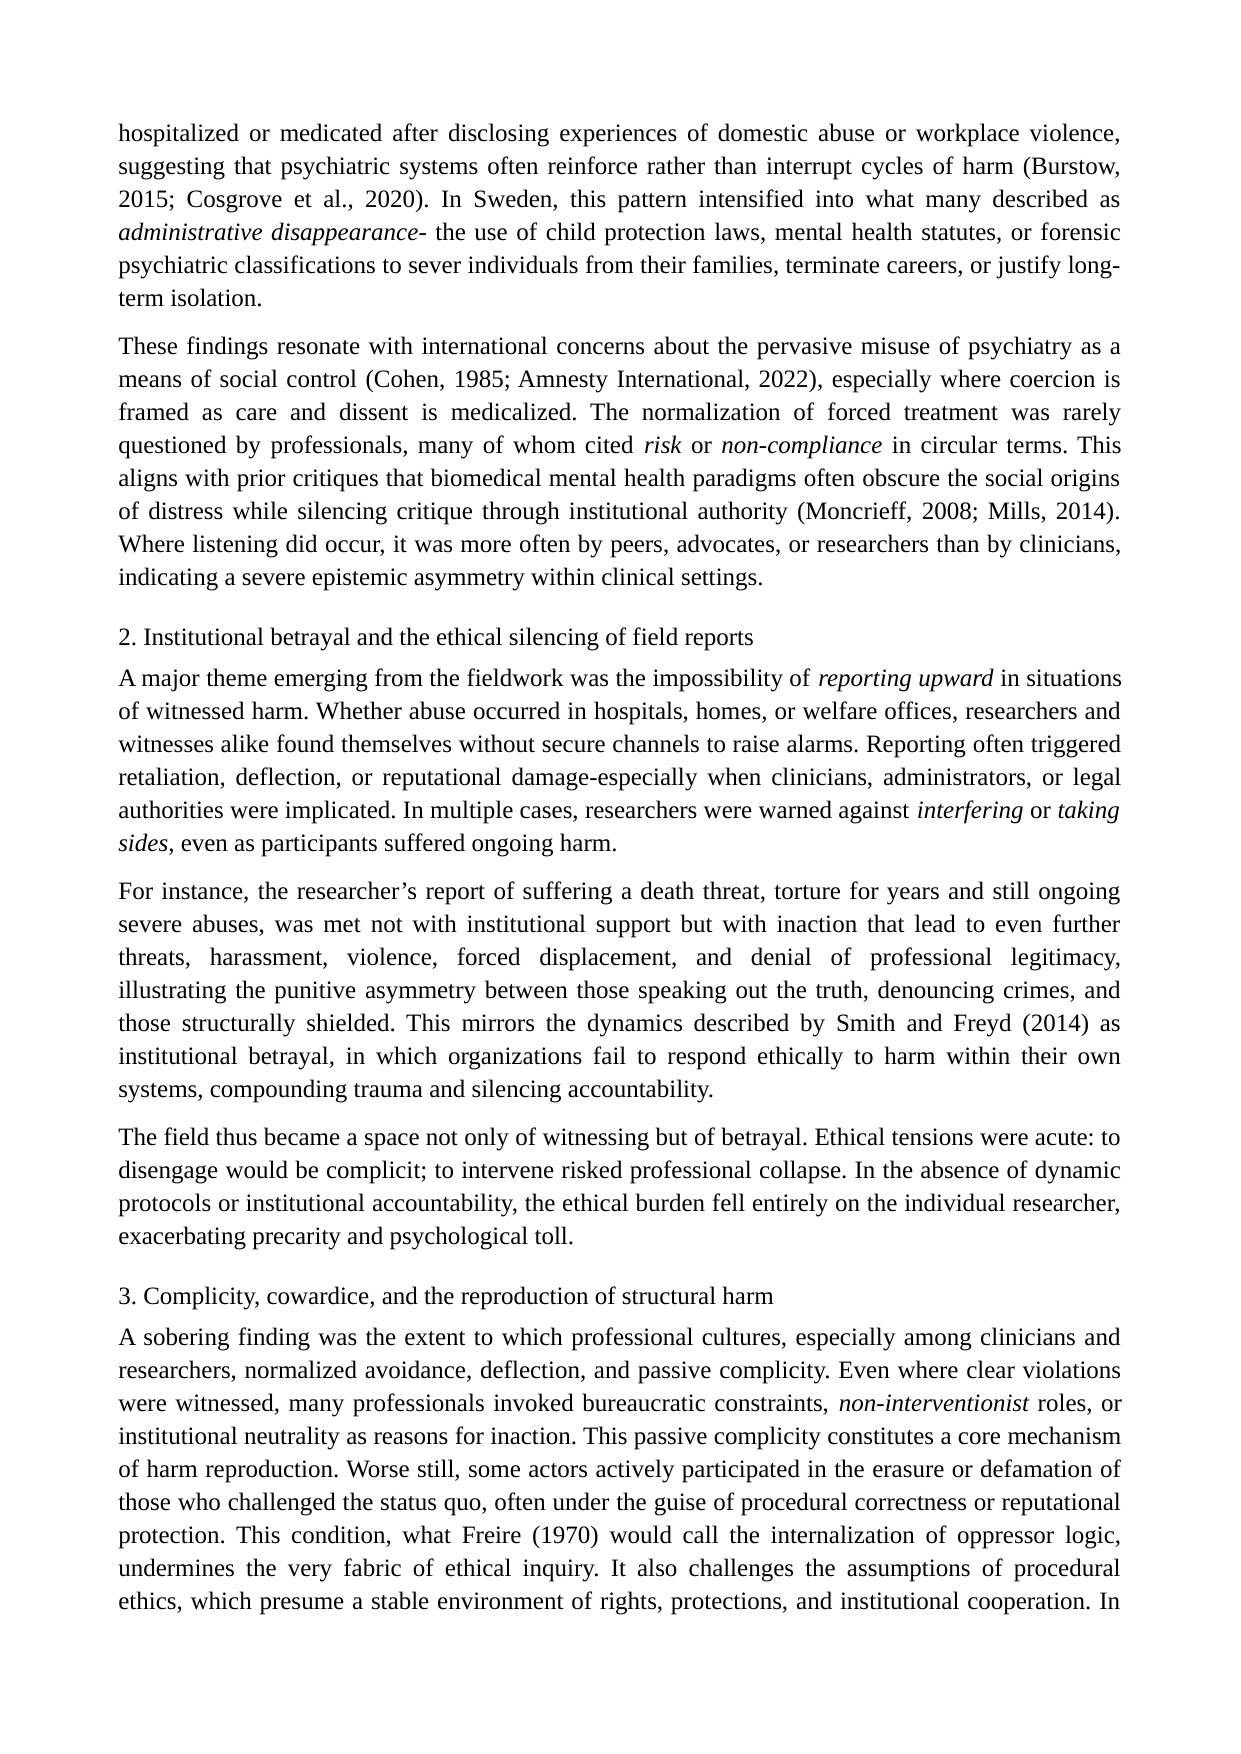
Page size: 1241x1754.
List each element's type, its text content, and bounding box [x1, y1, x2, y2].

text The field thus became a space not only of witnessing but of betrayal. Ethical tensions were acute: to disengage would be complicit; to intervene risked professional collapse. In the absence of dynamic protocols or institutional accountability, the ethical burden fell entirely on the individual researcher, exacerbating precarity and psychological toll. [118, 1122, 1122, 1249]
subtitle 2. Institutional betrayal and the ethical silencing of field reports [118, 622, 1122, 651]
subtitle 3. Complicity, cowardice, and the reproduction of structural harm [118, 1281, 1122, 1310]
text A major theme emerging from the fieldwork was the impossibility of reporting upward in situations of witnessed harm. Whether abuse occurred in hospitals, homes, or welfare offices, researchers and witnesses alike found themselves without secure channels to raise alarms. Reporting often triggered retaliation, deflection, or reputational damage-especially when clinicians, administrators, or legal authorities were implicated. In multiple cases, researchers were warned against interfering or taking sides, even as participants suffered ongoing harm. [118, 663, 1122, 857]
text hospitalized or medicated after disclosing experiences of domestic abuse or workplace violence, suggesting that psychiatric systems often reinforce rather than interrupt cycles of harm (Burstow, 2015; Cosgrove et al., 2020). In Sweden, this pattern intensified into what many described as administrative disappearance- the use of child protection laws, mental health statutes, or forensic psychiatric classifications to sever individuals from their families, terminate careers, or justify long-term isolation. [118, 118, 1122, 312]
text For instance, the researcher’s report of suffering a death threat, torture for years and still ongoing severe abuses, was met not with institutional support but with inaction that lead to even further threats, harassment, violence, forced displacement, and denial of professional legitimacy, illustrating the punitive asymmetry between those speaking out the truth, denouncing crimes, and those structurally shielded. This mirrors the dynamics described by Smith and Freyd (2014) as institutional betrayal, in which organizations fail to respond ethically to harm within their own systems, compounding trauma and silencing accountability. [118, 876, 1122, 1103]
text A sobering finding was the extent to which professional cultures, especially among clinicians and researchers, normalized avoidance, deflection, and passive complicity. Even where clear violations were witnessed, many professionals invoked bureaucratic constraints, non-interventionist roles, or institutional neutrality as reasons for inaction. This passive complicity constitutes a core mechanism of harm reproduction. Worse still, some actors actively participated in the erasure or defamation of those who challenged the status quo, often under the guise of procedural correctness or reputational protection. This condition, what Freire (1970) would call the internalization of oppressor logic, undermines the very fabric of ethical inquiry. It also challenges the assumptions of procedural ethics, which presume a stable environment of rights, protections, and institutional cooperation. In [118, 1322, 1122, 1615]
text These findings resonate with international concerns about the pervasive misuse of psychiatry as a means of social control (Cohen, 1985; Amnesty International, 2022), especially where coercion is framed as care and dissent is medicalized. The normalization of forced treatment was rarely questioned by professionals, many of whom cited risk or non-compliance in circular terms. This aligns with prior critiques that biomedical mental health paradigms often obscure the social origins of distress while silencing critique through institutional authority (Moncrieff, 2008; Mills, 2014). Where listening did occur, it was more often by peers, advocates, or researchers than by clinicians, indicating a severe epistemic asymmetry within clinical settings. [118, 331, 1122, 591]
